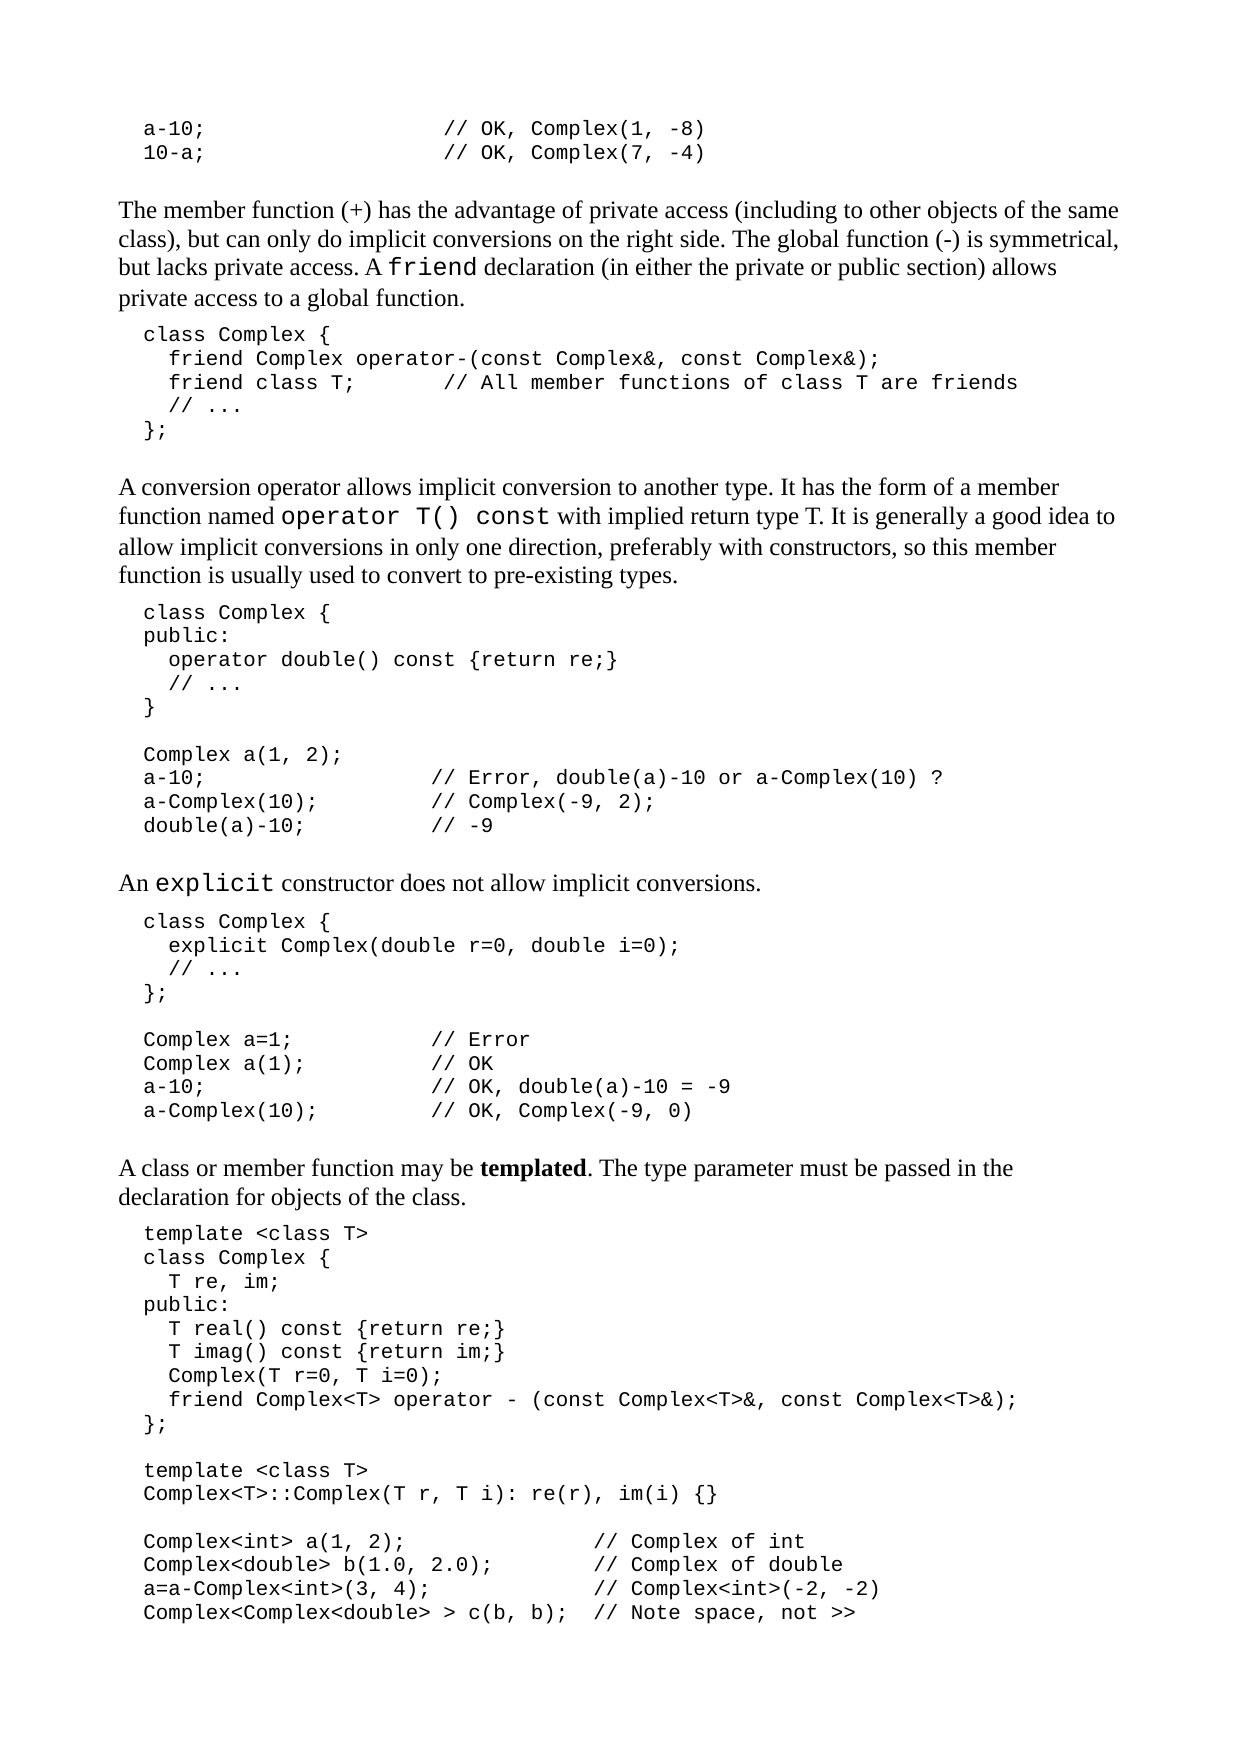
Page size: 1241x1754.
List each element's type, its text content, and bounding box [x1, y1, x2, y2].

text friend Complex<T> operator - (const Complex<T>&, const Complex<T>&); [118, 1389, 1122, 1412]
text Complex a(1); // OK [118, 1053, 1122, 1077]
text A class or member function may be templated. The type parameter must be passed in the declaration for objects of the class. [118, 1153, 1122, 1211]
text Complex<double> b(1.0, 2.0); // Complex of double [118, 1554, 1122, 1578]
text class Complex { [118, 911, 1122, 935]
text operator double() const {return re;} [118, 649, 1122, 673]
text friend class T; // All member functions of class T are friends [118, 372, 1122, 395]
text double(a)-10; // -9 [118, 814, 1122, 838]
text a-10; // Error, double(a)-10 or a-Complex(10) ? [118, 767, 1122, 791]
text template <class T> [118, 1460, 1122, 1483]
text Complex<Complex<double> > c(b, b); // Note space, not >> [118, 1602, 1122, 1625]
text class Complex { [118, 324, 1122, 348]
text Complex<int> a(1, 2); // Complex of int [118, 1531, 1122, 1554]
text // ... [118, 958, 1122, 982]
text Complex(T r=0, T i=0); [118, 1365, 1122, 1389]
text a-10; // OK, Complex(1, -8) [118, 118, 1122, 142]
text template <class T> [118, 1223, 1122, 1247]
text } [118, 696, 1122, 720]
text public: [118, 625, 1122, 649]
text The member function (+) has the advantage of private access (including to other objects of the same class), but can only do implicit conversions on the right side. The global function (-) is symmetrical, but lacks private access. A friend declaration (in either the private or public section) allows private access to a global function. [118, 195, 1122, 312]
text T real() const {return re;} [118, 1318, 1122, 1342]
text a-Complex(10); // OK, Complex(-9, 0) [118, 1100, 1122, 1124]
text T imag() const {return im;} [118, 1342, 1122, 1365]
text }; [118, 419, 1122, 443]
text Complex a(1, 2); [118, 744, 1122, 767]
text class Complex { [118, 602, 1122, 625]
text // ... [118, 673, 1122, 696]
text // ... [118, 395, 1122, 419]
text An explicit constructor does not allow implicit conversions. [118, 868, 1122, 898]
text Complex a=1; // Error [118, 1029, 1122, 1053]
text }; [118, 1412, 1122, 1436]
text class Complex { [118, 1247, 1122, 1271]
text explicit Complex(double r=0, double i=0); [118, 935, 1122, 958]
text Complex<T>::Complex(T r, T i): re(r), im(i) {} [118, 1483, 1122, 1507]
text 10-a; // OK, Complex(7, -4) [118, 142, 1122, 165]
text public: [118, 1294, 1122, 1318]
text }; [118, 982, 1122, 1006]
text a-Complex(10); // Complex(-9, 2); [118, 791, 1122, 814]
text friend Complex operator-(const Complex&, const Complex&); [118, 348, 1122, 372]
text A conversion operator allows implicit conversion to another type. It has the form of a member function named operator T() const with implied return type T. It is generally a good idea to allow implicit conversions in only one direction, preferably with constructors, so this member function is usually used to convert to pre-existing types. [118, 472, 1122, 589]
text T re, im; [118, 1271, 1122, 1294]
text a=a-Complex<int>(3, 4); // Complex<int>(-2, -2) [118, 1578, 1122, 1602]
text a-10; // OK, double(a)-10 = -9 [118, 1077, 1122, 1100]
